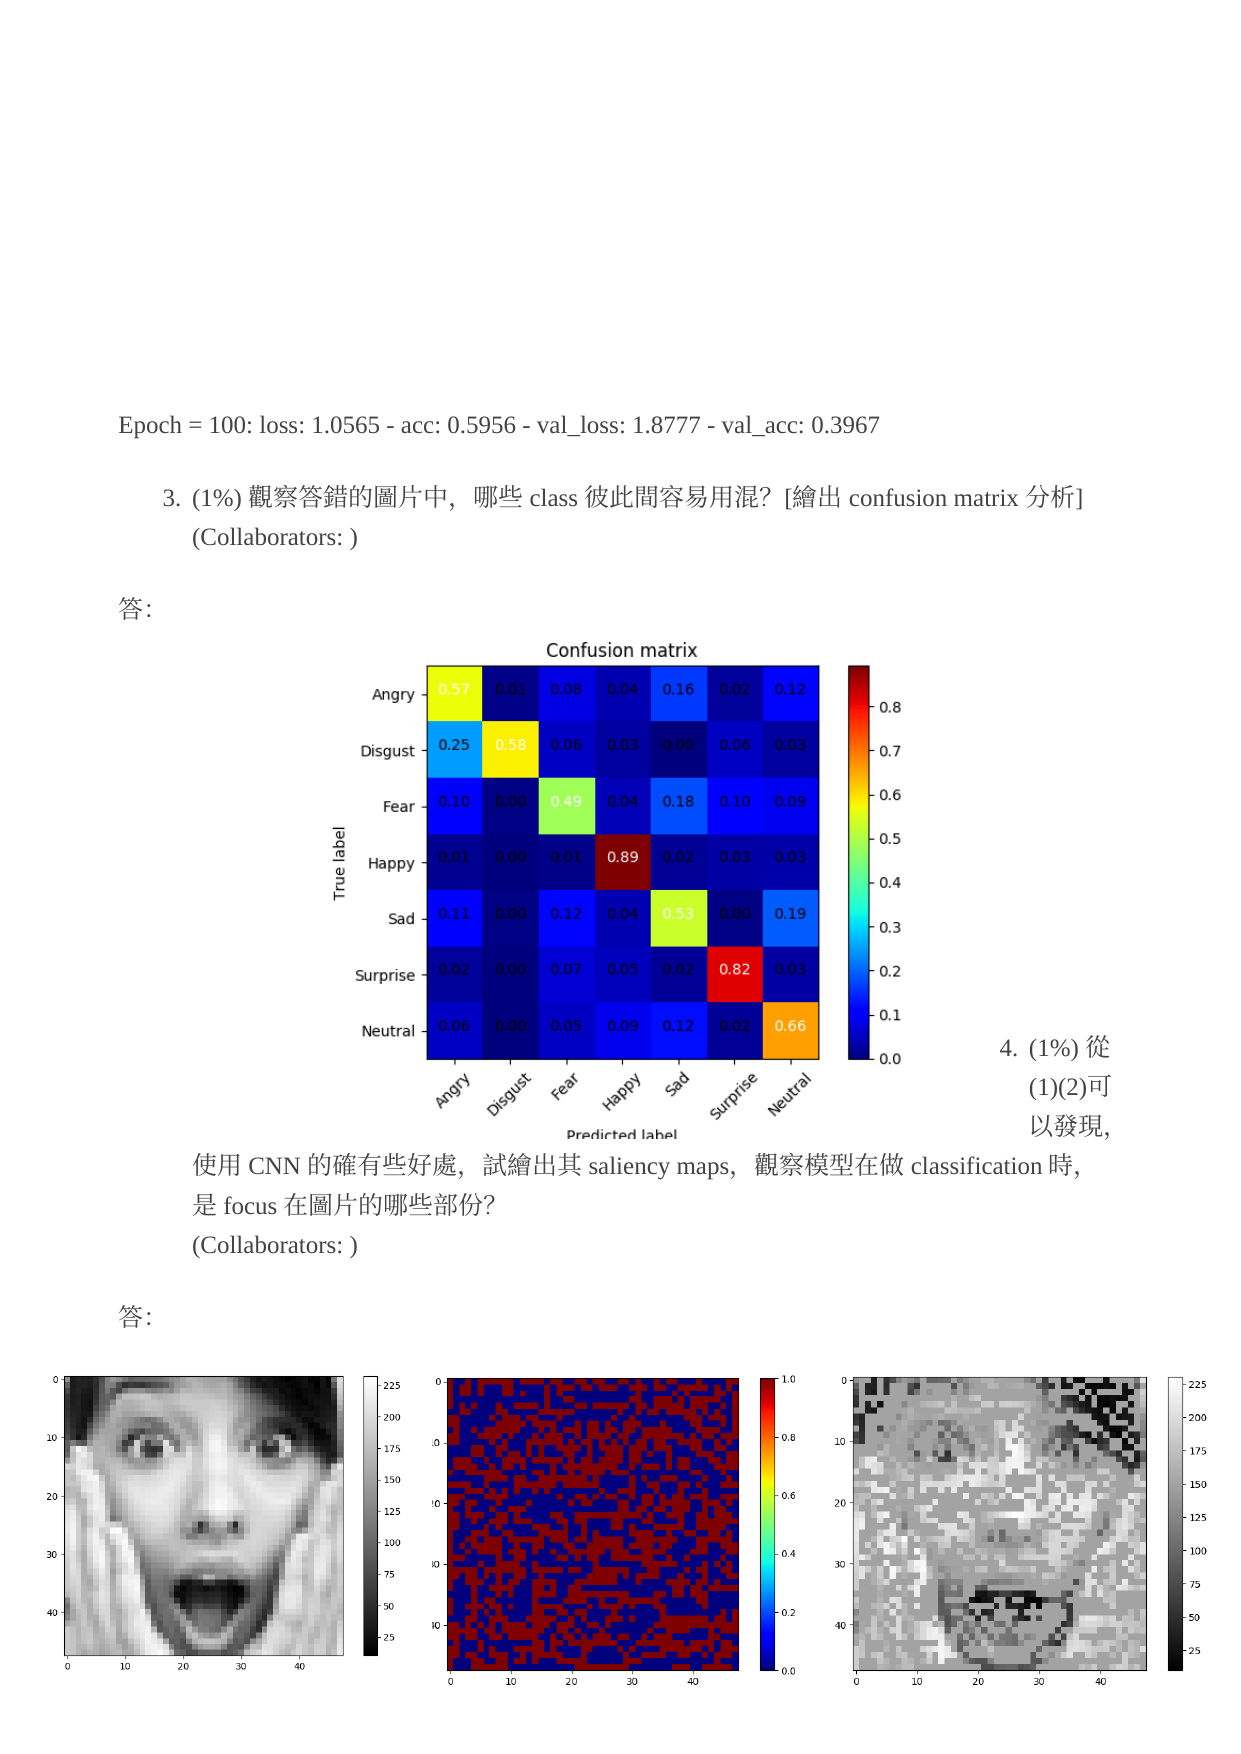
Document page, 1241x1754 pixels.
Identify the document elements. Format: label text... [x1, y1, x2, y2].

list (1%) 從(1)(2)可以發現，使用 CNN 的確有些好處，試繪出其 saliency maps，觀察模型在做 classification 時，是 focus 在圖片的哪些部份？ (Collaborators: ) [162, 1033, 1122, 1259]
picture [11, 1365, 1241, 1697]
text 答： [118, 595, 1122, 624]
text Epoch = 100: loss: 1.0565 - acc: 0.5956 - val_loss: 1.8777 - val_acc: 0.3967 [118, 410, 1122, 438]
picture [273, 626, 955, 1139]
text 答： [118, 1303, 1122, 1332]
list (1%) 觀察答錯的圖片中，哪些 class 彼此間容易用混？[繪出 confusion matrix 分析] (Collaborators: ) [162, 483, 1122, 551]
